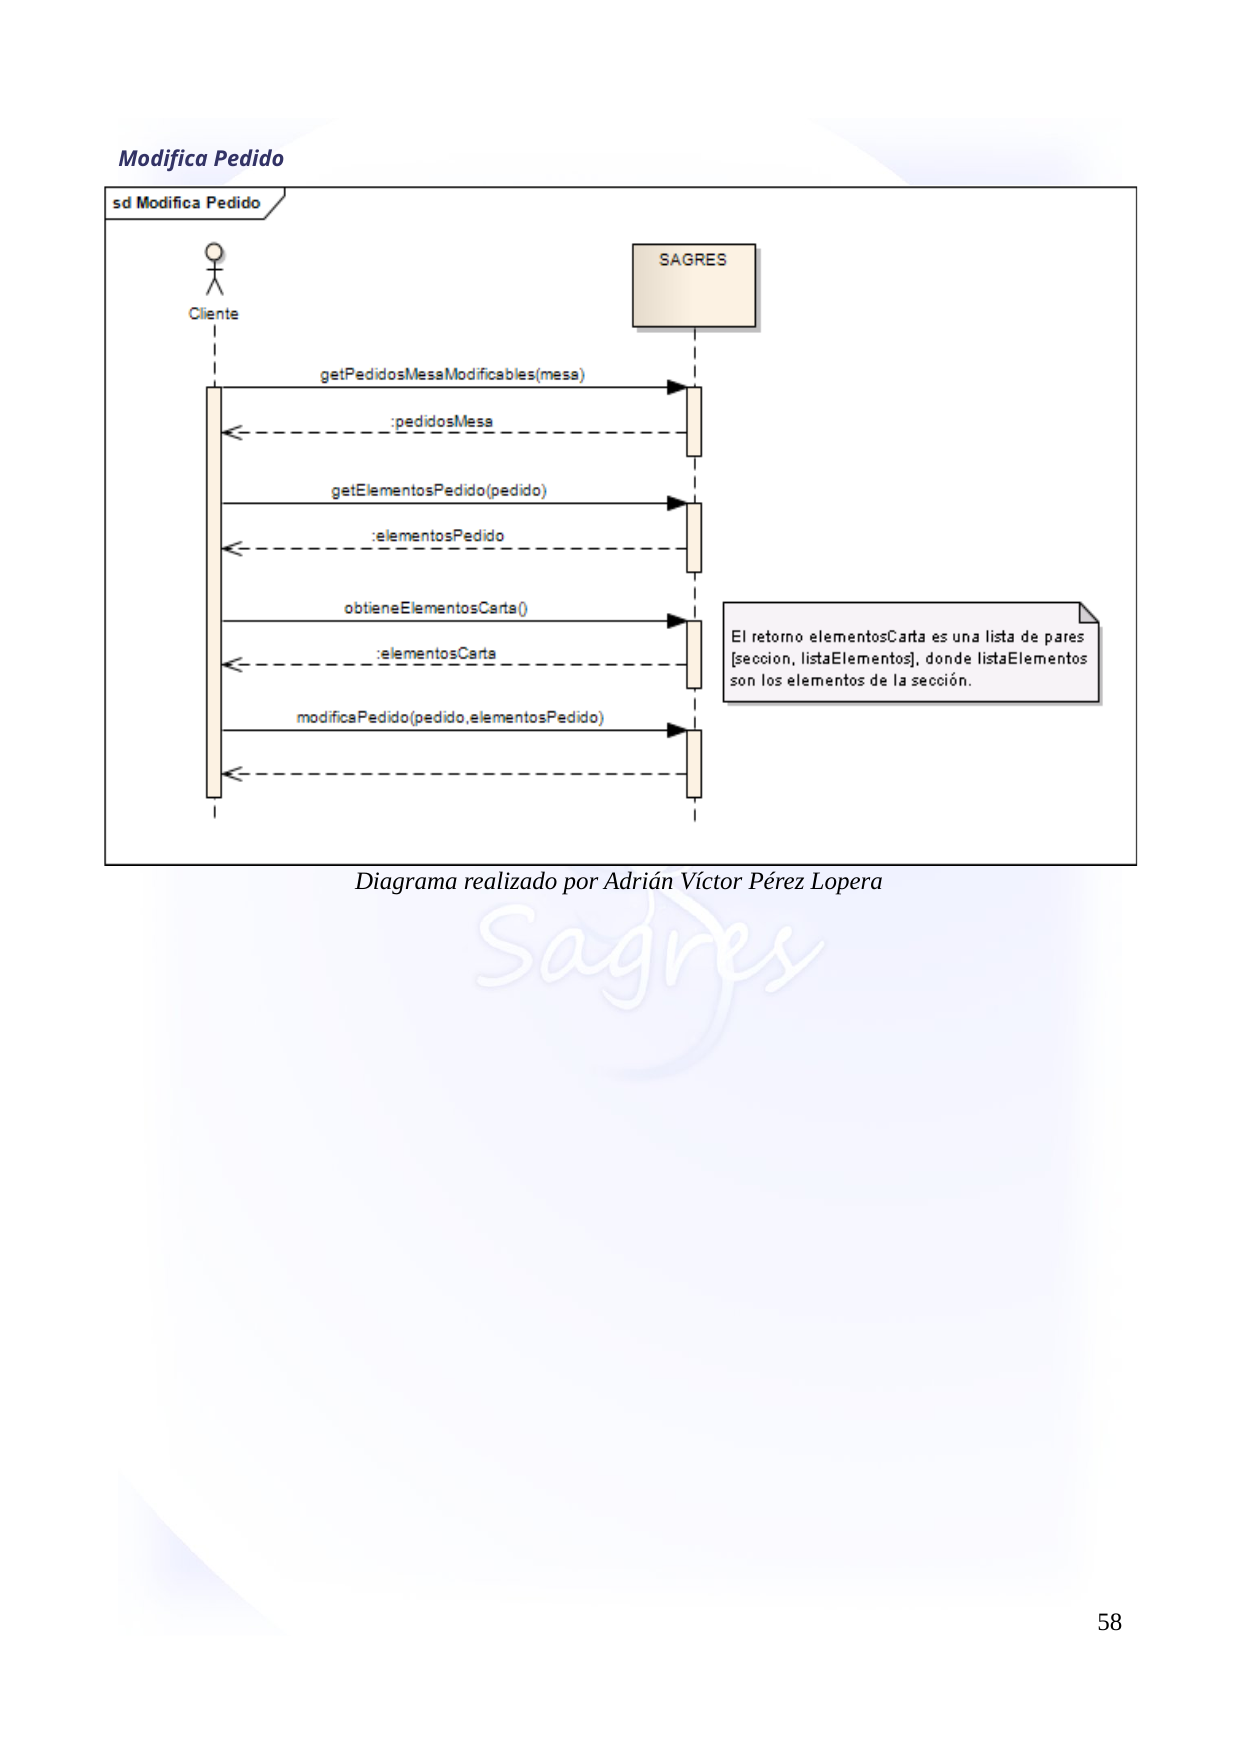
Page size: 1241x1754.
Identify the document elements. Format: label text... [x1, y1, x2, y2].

subtitle Modifica Pedido [118, 143, 1122, 173]
picture [118, 895, 1122, 1636]
picture [103, 173, 1138, 866]
picture [118, 118, 1122, 143]
text Diagrama realizado por Adrián Víctor Pérez Lopera [118, 866, 1122, 895]
